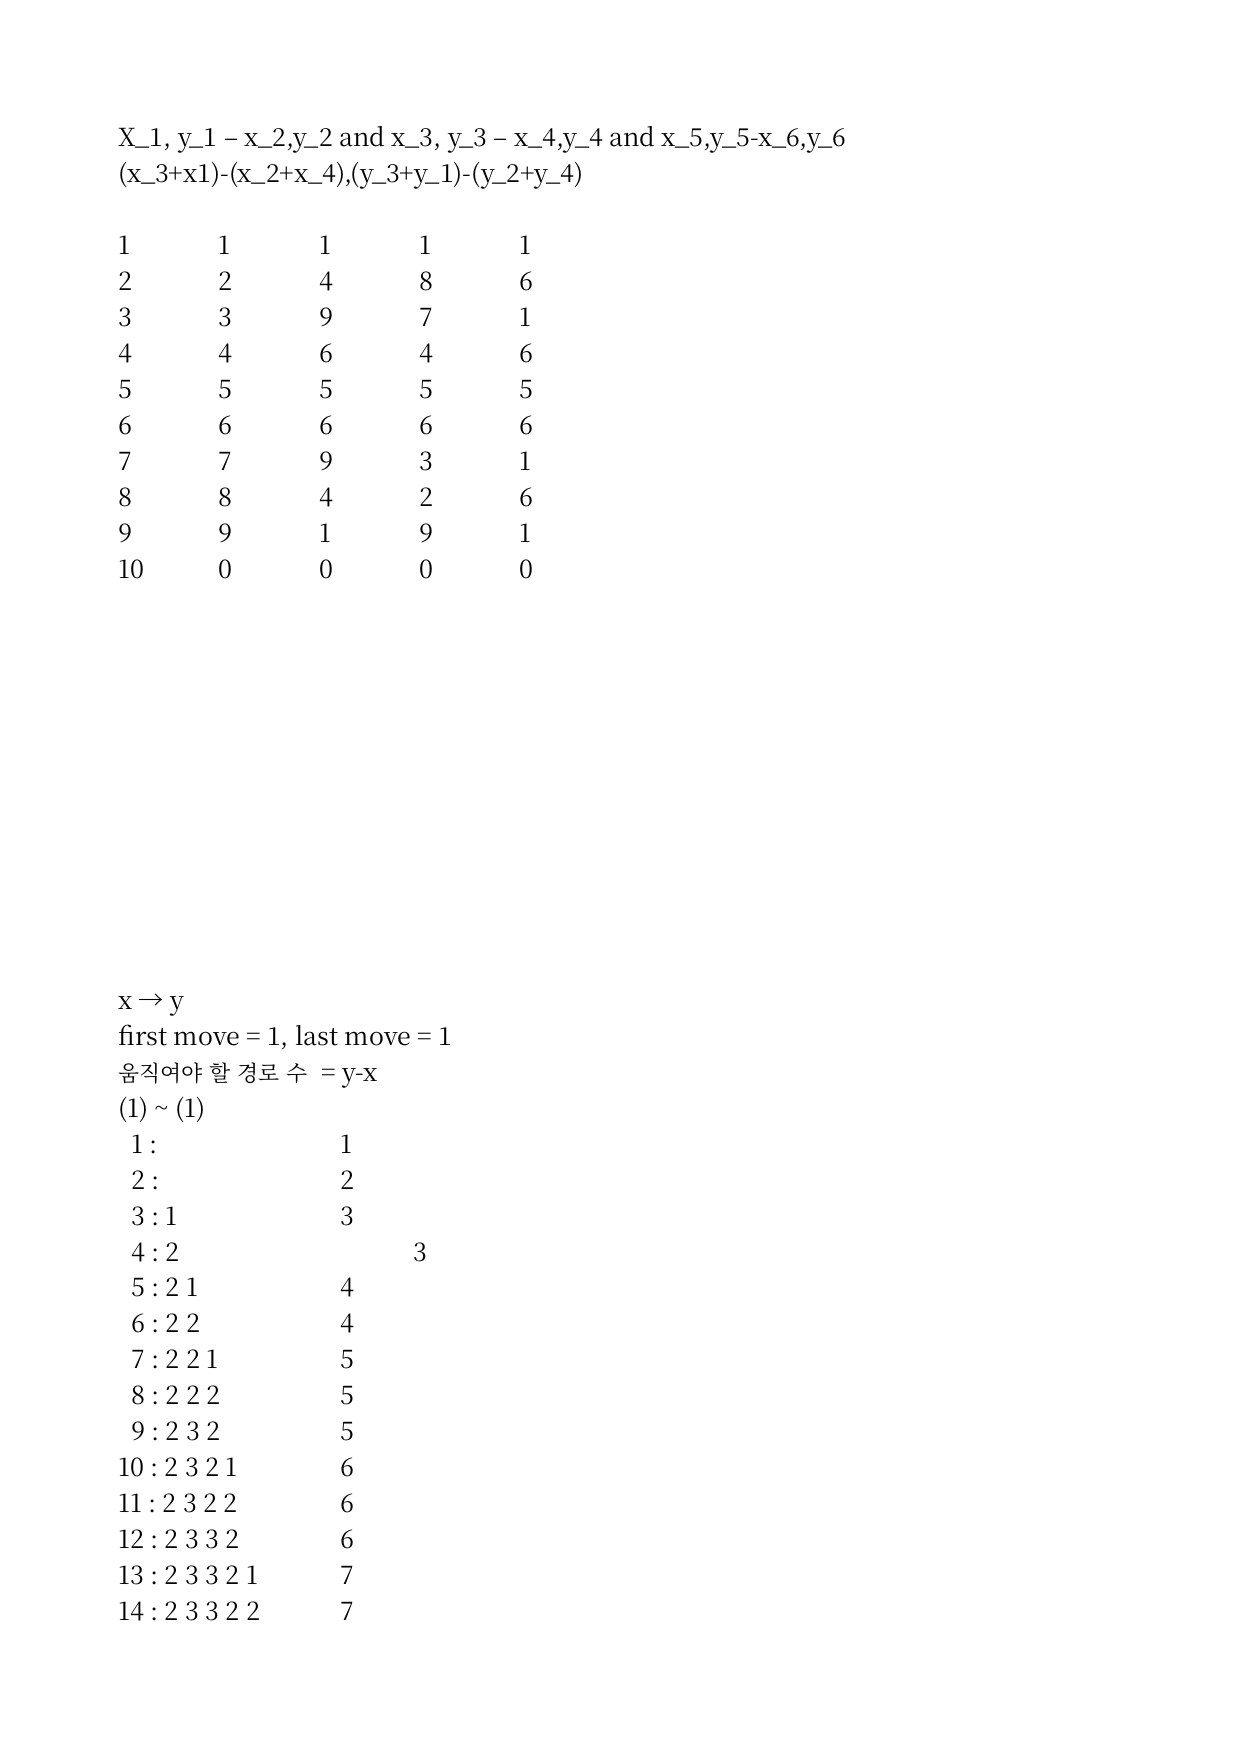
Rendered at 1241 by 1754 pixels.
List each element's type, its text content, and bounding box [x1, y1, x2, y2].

table_cell [1022, 657, 1123, 693]
table_cell 4 [319, 262, 419, 298]
table_cell [821, 406, 921, 442]
table_cell [520, 801, 620, 837]
table_cell [821, 801, 921, 837]
table_cell [319, 729, 419, 765]
table_cell 5 [319, 370, 419, 406]
table_cell [219, 801, 319, 837]
table_cell [219, 585, 319, 621]
table_cell 6 [319, 406, 419, 442]
table_cell [821, 693, 921, 729]
table_cell [1022, 837, 1123, 873]
table_cell [319, 693, 419, 729]
table_cell 9 [319, 442, 419, 477]
table_cell 6 [219, 406, 319, 442]
table_cell [1022, 909, 1123, 945]
table_cell [620, 442, 720, 477]
text 6 : 2 2 4 [118, 1304, 1122, 1340]
table_cell 1 [520, 514, 620, 549]
table_cell [921, 442, 1022, 477]
table_cell [720, 262, 821, 298]
table_cell [720, 873, 821, 909]
table_cell [821, 478, 921, 513]
table_cell [1022, 406, 1123, 442]
table_cell [1022, 693, 1123, 729]
table_cell 9 [219, 514, 319, 549]
table_cell [319, 657, 419, 693]
table_cell [921, 585, 1022, 621]
table_cell [921, 657, 1022, 693]
table_cell [319, 873, 419, 909]
table_cell [720, 478, 821, 513]
table_cell [118, 585, 218, 621]
table_cell [821, 298, 921, 334]
table_cell [620, 370, 720, 406]
table_cell [118, 837, 218, 873]
table_cell [219, 657, 319, 693]
table_cell [821, 549, 921, 585]
table_cell [921, 621, 1022, 657]
table_cell [1022, 801, 1123, 837]
table_cell [921, 693, 1022, 729]
text 13 : 2 3 3 2 1 7 [118, 1556, 1122, 1592]
table_cell [1022, 442, 1123, 477]
table_cell [319, 765, 419, 801]
table_header 1 [118, 226, 218, 262]
table_cell [720, 370, 821, 406]
table_cell [620, 334, 720, 370]
table_header 1 [319, 226, 419, 262]
table_cell [620, 801, 720, 837]
table_cell [921, 262, 1022, 298]
table_cell [821, 657, 921, 693]
text (1) ~ (1) [118, 1088, 1122, 1124]
table_cell [720, 693, 821, 729]
table_cell 3 [219, 298, 319, 334]
table_cell [118, 909, 218, 945]
text (x_3+x1)-(x_2+x_4),(y_3+y_1)-(y_2+y_4) [118, 154, 1122, 190]
table_cell [620, 837, 720, 873]
table_cell [921, 909, 1022, 945]
table_header 1 [219, 226, 319, 262]
table_cell 6 [520, 334, 620, 370]
table_cell [419, 585, 519, 621]
table_cell 7 [219, 442, 319, 477]
table_cell [118, 693, 218, 729]
table_cell 5 [520, 370, 620, 406]
table_cell [720, 334, 821, 370]
text 7 : 2 2 1 5 [118, 1340, 1122, 1376]
table_cell [620, 657, 720, 693]
table_cell [520, 873, 620, 909]
table_cell 0 [520, 549, 620, 585]
table_cell [1022, 478, 1123, 513]
table_cell 6 [118, 406, 218, 442]
table_cell [419, 909, 519, 945]
table_cell [319, 621, 419, 657]
table_cell [720, 298, 821, 334]
table_cell [921, 514, 1022, 549]
table_cell [620, 514, 720, 549]
table_cell [921, 801, 1022, 837]
table_cell [821, 370, 921, 406]
table_cell 9 [118, 514, 218, 549]
table_cell [1022, 873, 1123, 909]
table_cell 5 [419, 370, 519, 406]
table_cell [921, 478, 1022, 513]
table_cell [319, 837, 419, 873]
table_cell [219, 909, 319, 945]
table_header 1 [419, 226, 519, 262]
table_cell [118, 657, 218, 693]
table_cell [620, 621, 720, 657]
table_cell [821, 909, 921, 945]
table_cell [620, 909, 720, 945]
table_cell [319, 909, 419, 945]
table_cell [1022, 585, 1123, 621]
text 5 : 2 1 4 [118, 1268, 1122, 1304]
text 12 : 2 3 3 2 6 [118, 1520, 1122, 1556]
table_cell [219, 621, 319, 657]
table_cell [620, 729, 720, 765]
table_cell 1 [520, 298, 620, 334]
table_cell [620, 298, 720, 334]
table_cell 6 [520, 406, 620, 442]
table_cell 9 [319, 298, 419, 334]
table_cell [419, 873, 519, 909]
table_cell [821, 262, 921, 298]
table_cell [720, 765, 821, 801]
table_cell [821, 765, 921, 801]
table_cell 10 [118, 549, 218, 585]
table_header [720, 226, 821, 262]
table_cell 4 [118, 334, 218, 370]
table_cell [720, 442, 821, 477]
table_cell [921, 406, 1022, 442]
table_header [1022, 226, 1123, 262]
table_cell [720, 585, 821, 621]
table_header [921, 226, 1022, 262]
table_cell [118, 621, 218, 657]
table_cell [720, 837, 821, 873]
table_cell [319, 585, 419, 621]
text 10 : 2 3 2 1 6 [118, 1448, 1122, 1484]
table_cell 6 [319, 334, 419, 370]
table_cell [219, 873, 319, 909]
table_cell [821, 442, 921, 477]
table_cell [319, 801, 419, 837]
text 9 : 2 3 2 5 [118, 1412, 1122, 1448]
table_cell [419, 837, 519, 873]
table_cell 4 [219, 334, 319, 370]
table_cell [720, 657, 821, 693]
table_cell [821, 514, 921, 549]
table_cell [620, 262, 720, 298]
table_cell 2 [219, 262, 319, 298]
table_cell [419, 765, 519, 801]
table_cell [520, 585, 620, 621]
table_cell [620, 873, 720, 909]
table_cell [620, 478, 720, 513]
table_cell 0 [219, 549, 319, 585]
table_cell 1 [520, 442, 620, 477]
table_cell [219, 693, 319, 729]
table_cell [620, 406, 720, 442]
table_cell [720, 406, 821, 442]
table_cell [821, 585, 921, 621]
table_cell 3 [419, 442, 519, 477]
table_cell [821, 621, 921, 657]
table_cell [921, 549, 1022, 585]
table_cell [419, 693, 519, 729]
table_cell [720, 801, 821, 837]
table_cell 6 [520, 262, 620, 298]
table_cell [1022, 729, 1123, 765]
table_cell [620, 765, 720, 801]
table_cell [620, 693, 720, 729]
table_cell 8 [118, 478, 218, 513]
text 4 : 2 3 [118, 1232, 1122, 1268]
table_cell [419, 621, 519, 657]
table_cell [118, 873, 218, 909]
table_cell [720, 909, 821, 945]
table_cell [921, 765, 1022, 801]
text x → y [118, 981, 1122, 1017]
table_cell [1022, 370, 1123, 406]
table_cell 5 [219, 370, 319, 406]
text 1 : 1 [118, 1124, 1122, 1160]
table_header 1 [520, 226, 620, 262]
table_cell 3 [118, 298, 218, 334]
table_cell [821, 729, 921, 765]
table_cell [520, 765, 620, 801]
text 14 : 2 3 3 2 2 7 [118, 1592, 1122, 1627]
table_header [620, 226, 720, 262]
table_cell [1022, 621, 1123, 657]
table_cell 4 [419, 334, 519, 370]
table_cell 5 [118, 370, 218, 406]
table_cell [1022, 514, 1123, 549]
table_cell [520, 837, 620, 873]
table_cell [921, 370, 1022, 406]
table_cell [118, 729, 218, 765]
table_cell [419, 801, 519, 837]
table_cell [720, 549, 821, 585]
table_cell [520, 729, 620, 765]
table_cell [520, 693, 620, 729]
table_cell 8 [219, 478, 319, 513]
text 움직여야 할 경로 수 = y-x [118, 1052, 1122, 1088]
table_cell 9 [419, 514, 519, 549]
table_cell 4 [319, 478, 419, 513]
table_cell [720, 514, 821, 549]
text X_1, y_1 – x_2,y_2 and x_3, y_3 – x_4,y_4 and x_5,y_5-x_6,y_6 [118, 118, 1122, 154]
table_cell [520, 657, 620, 693]
table_cell [620, 585, 720, 621]
table_cell [720, 729, 821, 765]
table_cell 7 [118, 442, 218, 477]
table_cell [921, 334, 1022, 370]
table_cell 7 [419, 298, 519, 334]
table_cell [821, 837, 921, 873]
table_cell [219, 765, 319, 801]
table_cell 6 [520, 478, 620, 513]
table_cell [419, 657, 519, 693]
table_cell 6 [419, 406, 519, 442]
table_cell 1 [319, 514, 419, 549]
text 2 : 2 [118, 1160, 1122, 1196]
text 8 : 2 2 2 5 [118, 1376, 1122, 1412]
table_cell [219, 729, 319, 765]
table_cell 8 [419, 262, 519, 298]
text 11 : 2 3 2 2 6 [118, 1484, 1122, 1520]
table_cell [821, 873, 921, 909]
table_cell [1022, 334, 1123, 370]
table_cell [1022, 765, 1123, 801]
text 3 : 1 3 [118, 1196, 1122, 1232]
table_cell 2 [118, 262, 218, 298]
table_cell 0 [419, 549, 519, 585]
table_cell [520, 621, 620, 657]
table_cell [921, 729, 1022, 765]
table_cell [219, 837, 319, 873]
table_cell [1022, 262, 1123, 298]
table_cell 2 [419, 478, 519, 513]
table_cell [921, 837, 1022, 873]
table_cell [118, 801, 218, 837]
table_cell [921, 873, 1022, 909]
table_cell [921, 298, 1022, 334]
table_cell [720, 621, 821, 657]
table_cell [118, 765, 218, 801]
table_cell [1022, 549, 1123, 585]
table_cell 0 [319, 549, 419, 585]
table_cell [821, 334, 921, 370]
table_cell [620, 549, 720, 585]
text first move = 1, last move = 1 [118, 1017, 1122, 1052]
table_cell [520, 909, 620, 945]
table_header [821, 226, 921, 262]
table_cell [1022, 298, 1123, 334]
table_cell [419, 729, 519, 765]
